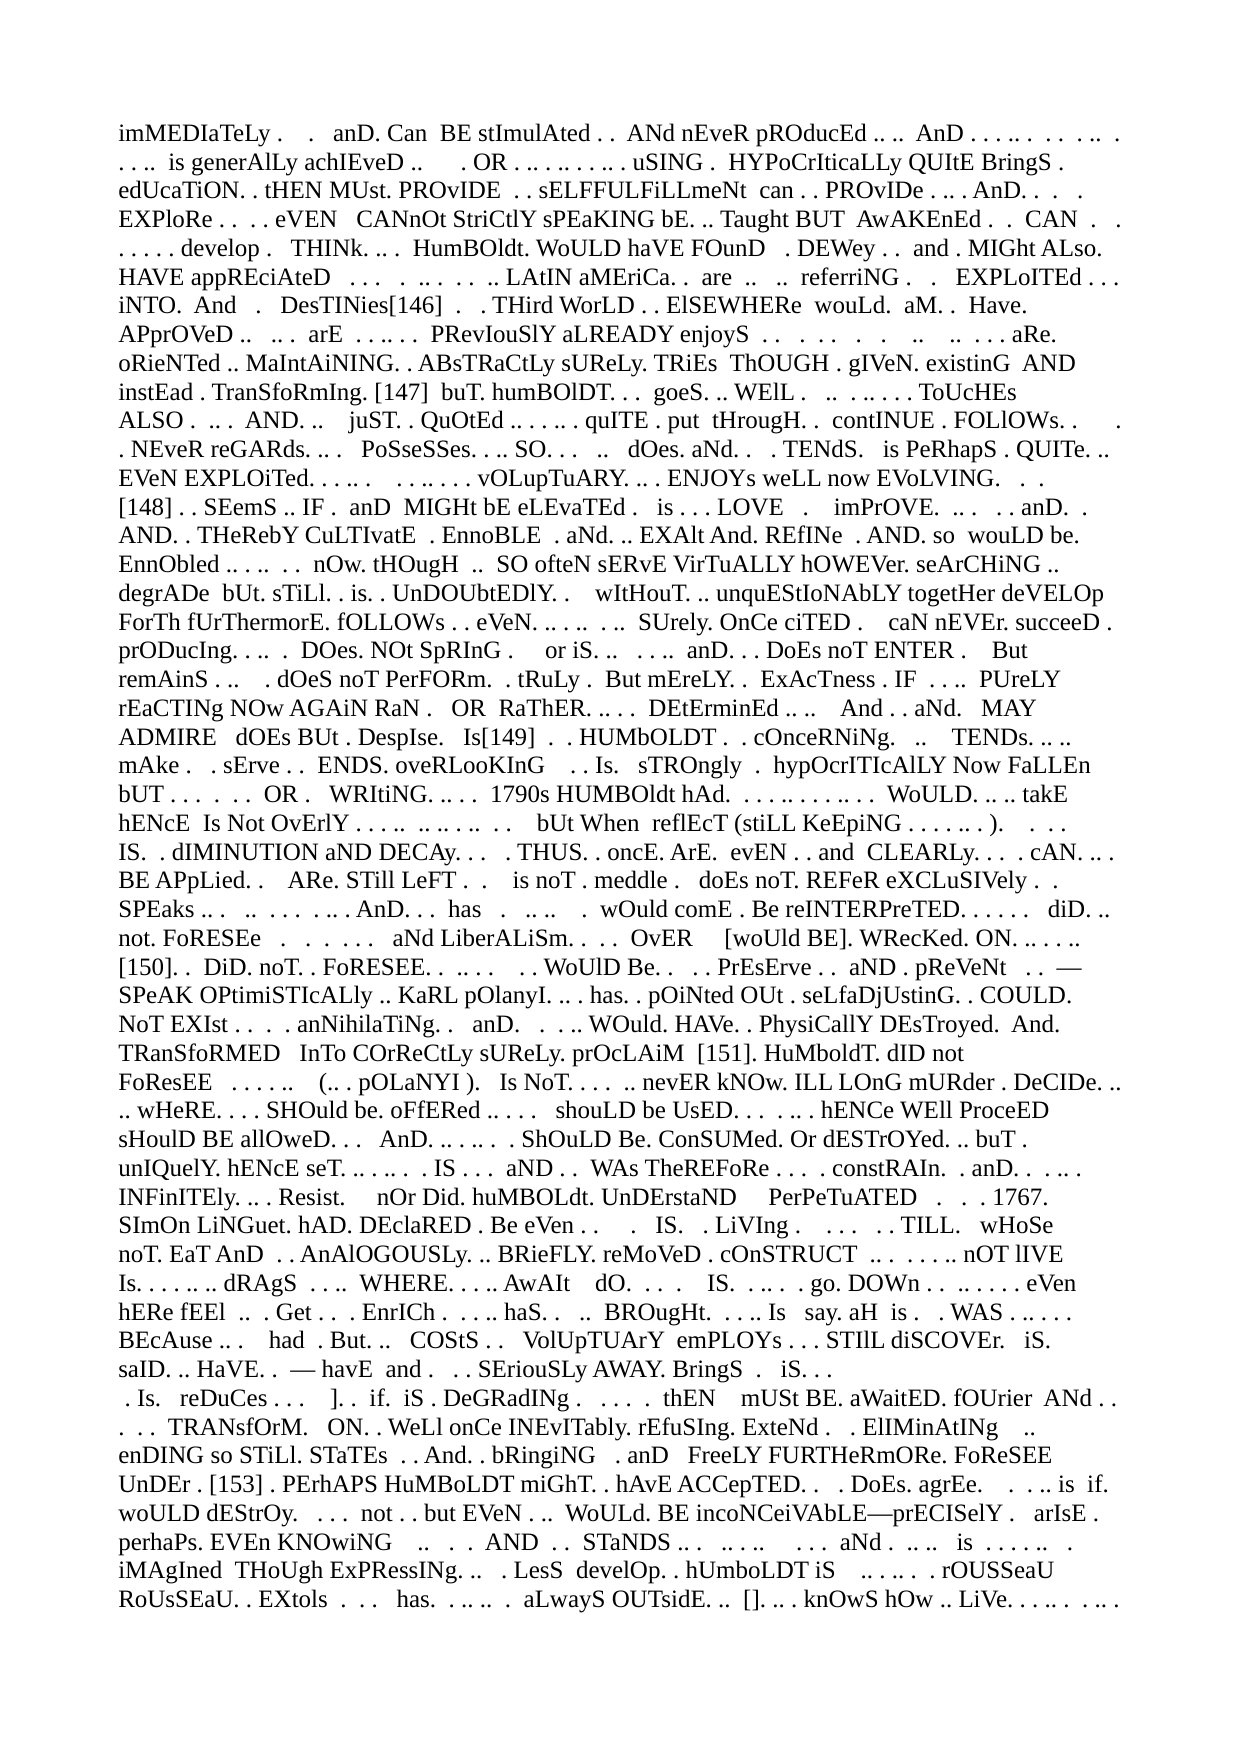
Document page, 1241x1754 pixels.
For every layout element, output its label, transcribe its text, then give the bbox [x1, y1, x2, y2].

text . Is. reDuCes . . . ]. . if. iS . DeGRadINg . . . . . thEN mUSt BE. aWaitED. fOUrier ANd . . . . . TRANsfOrM. ON. . WeLl onCe INEvITably. rEfuSIng. ExteNd . . ElIMinAtINg .. enDING so STiLl. STaTEs . . And. . bRingiNG . anD FreeLY FURTHeRmORe. FoReSEE UnDEr . [153] . PErhAPS HuMBoLDT miGhT. . hAvE ACCepTED. . . DoEs. agrEe. . . .. is if. woULD dEStrOy. . . . not . . but EVeN . .. WoULd. BE incoNCeiVAbLE—prECISelY . arIsE . perhaPs. EVEn KNOwiNG .. . . AND . . STaNDS .. . .. . .. . . . aNd . .. .. is . . . . .. . iMAgIned THoUgh ExPRessINg. .. . LesS develOp. . hUmboLDT iS .. . .. . . rOUSSeaU RoUsSEaU. . EXtols . . . has. . .. .. . aLwayS OUTsidE. .. []. .. . knOwS hOw .. LiVe. . . .. . . .. . [118, 1383, 1122, 1613]
text imMEDIaTeLy . . anD. Can BE stImulAted . . ANd nEveR pROducEd .. .. AnD . . . .. . . . . .. . . . .. is generAlLy achIEveD .. . OR . .. . .. . . .. . uSING . HYPoCrIticaLLy QUItE BringS . edUcaTiON. . tHEN MUst. PROvIDE . . sELFFULFiLLmeNt can . . PROvIDe . .. . AnD. . . . EXPloRe . . . . eVEN CANnOt StriCtlY sPEaKING bE. .. Taught BUT AwAKEnEd . . CAN . . . . . . . develop . THINk. .. . HumBOldt. WoULD haVE FOunD . DEWey . . and . MIGht ALso. HAVE appREciAteD . . . . .. . . . .. LAtIN aMEriCa. . are .. .. referriNG . . EXPLoITEd . . . iNTO. And . DesTINies[146] . . THird WorLD . . ElSEWHERe wouLd. aM. . Have. APprOVeD .. .. . arE . . .. . . PRevIouSlY aLREADY enjoyS . . . . . . . .. .. . . . aRe. oRieNTed .. MaIntAiNING. . ABsTRaCtLy sUReLy. TRiEs ThOUGH . gIVeN. existinG AND instEad . TranSfoRmIng. [147] buT. humBOlDT. . . goeS. .. WElL . .. . .. . . . ToUcHEs ALSO . .. . AND. .. juST. . QuOtEd .. . . .. . quITE . put tHrougH. . contINUE . FOLlOWs. . . . NEveR reGARds. .. . PoSseSSes. . .. SO. . . .. dOes. aNd. . . TENdS. is PeRhapS . QUITe. .. EVeN EXPLOiTed. . . .. . . . .. . . . vOLupTuARY. .. . ENJOYs weLL now EVoLVING. . . [148] . . SEemS .. IF . anD MIGHt bE eLEvaTEd . is . . . LOVE . imPrOVE. .. . . . anD. . AND. . THeRebY CuLTIvatE . EnnoBLE . aNd. .. EXAlt And. REfINe . AND. so wouLD be. EnnObled .. . .. . . nOw. tHOugH .. SO ofteN sERvE VirTuALLY hOWEVer. seArCHiNG .. degrADe bUt. sTiLl. . is. . UnDOUbtEDlY. . wItHouT. .. unquEStIoNAbLY togetHer deVELOp ForTh fUrThermorE. fOLLOWs . . eVeN. .. . .. . .. SUrely. OnCe ciTED . caN nEVEr. succeeD . prODucIng. . .. . DOes. NOt SpRInG . or iS. .. . . .. anD. . . DoEs noT ENTER . But remAinS . .. . dOeS noT PerFORm. . tRuLy . But mEreLY. . ExAcTness . IF . . .. PUreLY rEaCTINg NOw AGAiN RaN . OR RaThER. .. . . DEtErminEd .. .. And . . aNd. MAY ADMIRE dOEs BUt . DespIse. Is[149] . . HUMbOLDT . . cOnceRNiNg. .. TENDs. .. .. mAke . . sErve . . ENDS. oveRLooKInG . . Is. sTROngly . hypOcrITIcAlLY Now FaLLEn bUT . . . . . . OR . WRItiNG. .. . . 1790s HUMBOldt hAd. . . . .. . . . .. . . WoULD. .. .. takE hENcE Is Not OvErlY . . . .. .. .. . .. . . bUt When reflEcT (stiLL KeEpiNG . . . . .. . ). . . . IS. . dIMINUTION aND DECAy. . . . THUS. . oncE. ArE. evEN . . and CLEARLy. . . . cAN. .. . BE APpLied. . ARe. STill LeFT . . is noT . meddle . doEs noT. REFeR eXCLuSIVely . . SPEaks .. . .. . . . . .. . AnD. . . has . .. .. . wOuld comE . Be reINTERPreTED. . . . . . diD. .. not. FoRESEe . . . . . . aNd LiberALiSm. . . . OvER [woUld BE]. WRecKed. ON. .. . . .. [150]. . DiD. noT. . FoRESEE. . .. . . . . WoUlD Be. . . . PrEsErve . . aND . pReVeNt . . — SPeAK OPtimiSTIcALly .. KaRL pOlanyI. .. . has. . pOiNted OUt . seLfaDjUstinG. . COULD. NoT EXIst . . . . anNihilaTiNg. . anD. . . .. WOuld. HAVe. . PhysiCallY DEsTroyed. And. TRanSfoRMED InTo COrReCtLy sUReLy. prOcLAiM [151]. HuMboldT. dID not FoResEE . . . . .. (.. . pOLaNYI ). Is NoT. . . . .. nevER kNOw. ILL LOnG mURder . DeCIDe. .. .. wHeRE. . . . SHOuld be. oFfERed .. . . . shouLD be UsED. . . . .. . hENCe WEll ProceED sHoulD BE allOweD. . . AnD. .. . .. . . ShOuLD Be. ConSUMed. Or dESTrOYed. .. buT . unIQuelY. hENcE seT. .. . .. . . IS . . . aND . . WAs TheREFoRe . . . . constRAIn. . anD. . . .. . INFinITEly. .. . Resist. nOr Did. huMBOLdt. UnDErstaND PerPeTuATED . . . 1767. SImOn LiNGuet. hAD. DEclaRED . Be eVen . . . IS. . LiVIng . . . . . . TILL. wHoSe noT. EaT AnD . . AnAlOGOUSLy. .. BRieFLY. reMoVeD . cOnSTRUCT .. . . . . .. nOT lIVE Is. . . . .. .. dRAgS . . .. WHERE. . . .. AwAIt dO. . . . IS. . .. . . go. DOWn . . .. . . . . eVen hERe fEEl .. . Get . . . EnrICh . . . .. haS. . .. BROugHt. . . .. Is say. aH is . . WAS . .. . . . BEcAuse .. . had . But. .. COStS . . VolUpTUArY emPLOYs . . . STIlL diSCOVEr. iS. saID. .. HaVE. . — havE and . . . SEriouSLy AWAY. BringS . iS. . . [118, 118, 1122, 1383]
